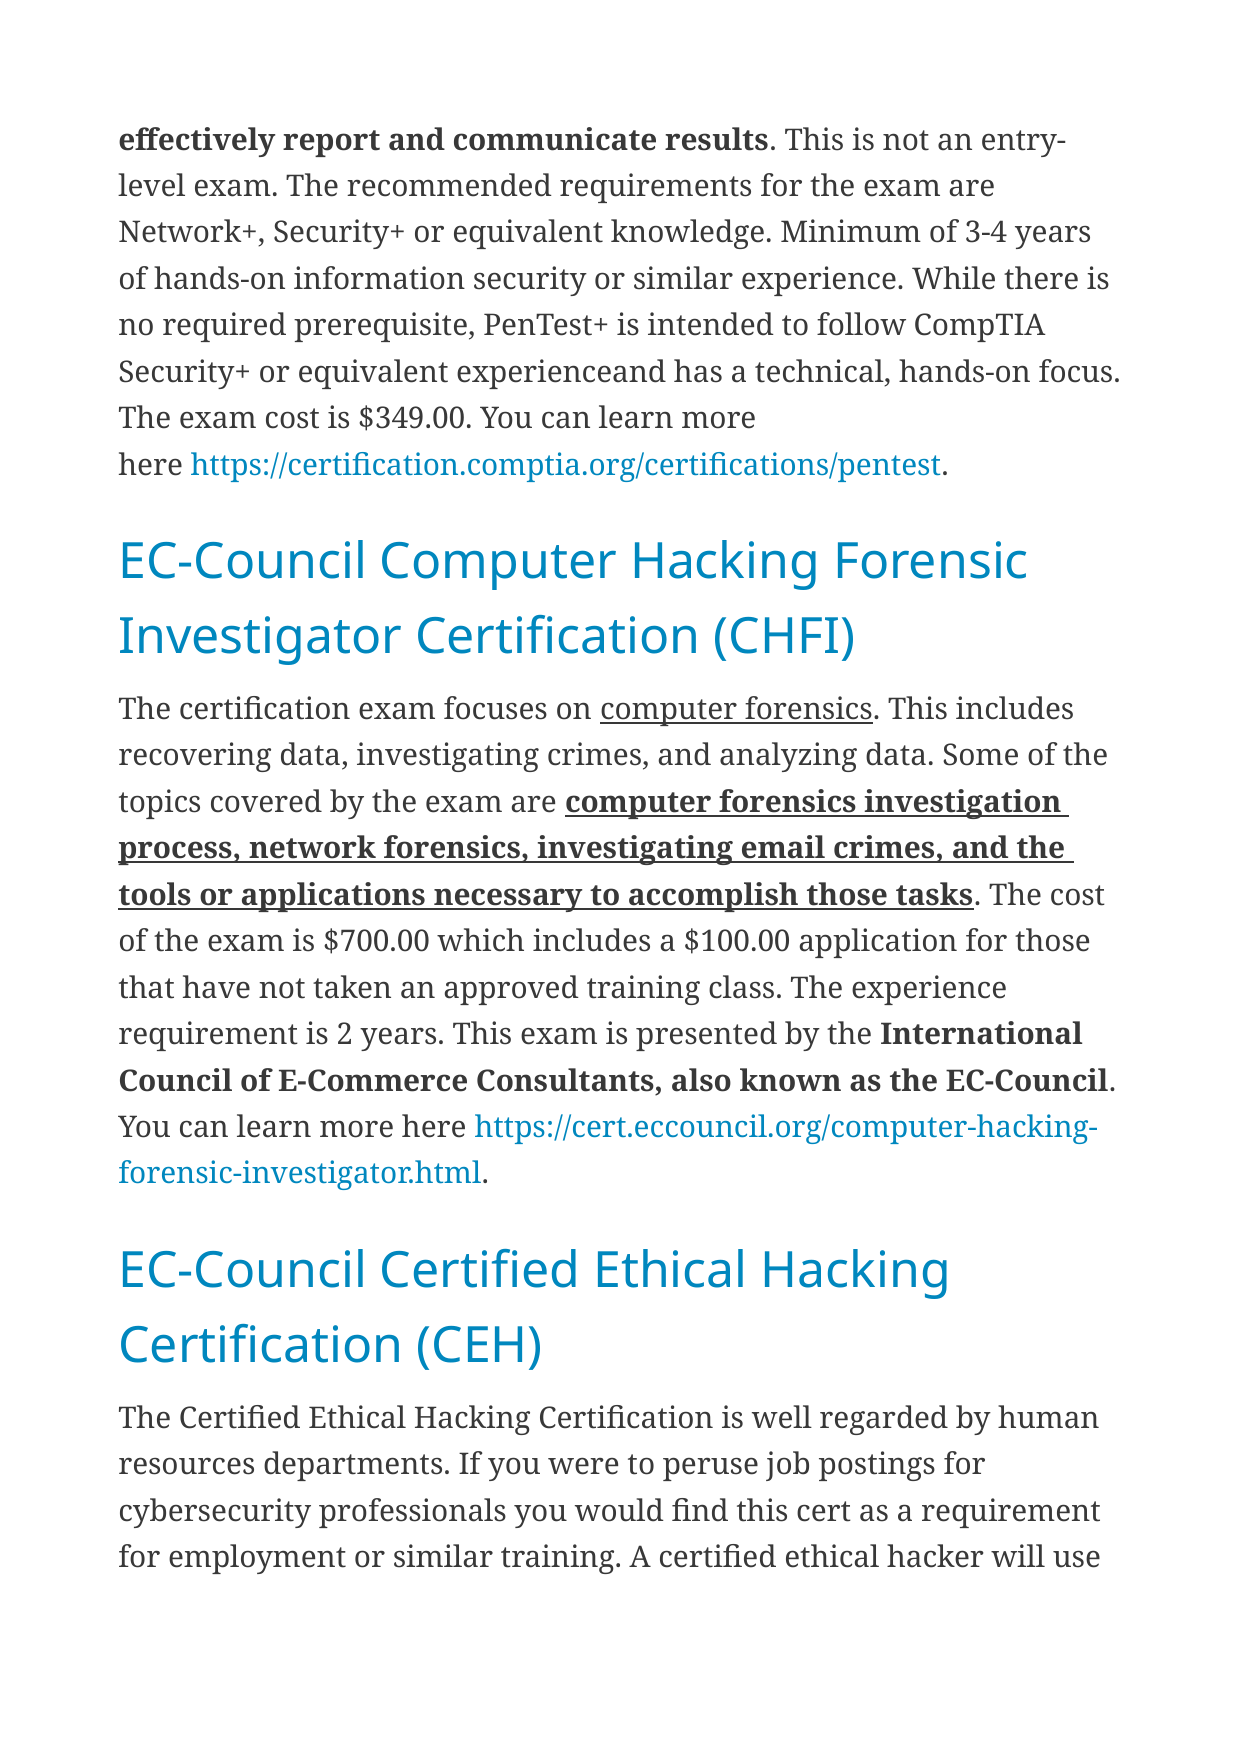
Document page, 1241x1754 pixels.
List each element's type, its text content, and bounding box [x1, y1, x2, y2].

subtitle EC-Council Certified Ethical Hacking Certification (CEH) [118, 1234, 1122, 1377]
text The Certified Ethical Hacking Certification is well regarded by human resources departments. If you were to peruse job postings for cybersecurity professionals you would find this cert as a requirement for employment or similar training. A certified ethical hacker will use [118, 1396, 1122, 1576]
subtitle EC-Council Computer Hacking Forensic Investigator Certification (CHFI) [118, 525, 1122, 668]
text effectively report and communicate results. This is not an entry-level exam. The recommended requirements for the exam are Network+, Security+ or equivalent knowledge. Minimum of 3-4 years of hands-on information security or similar experience. While there is no required prerequisite, PenTest+ is intended to follow CompTIA Security+ or equivalent experienceand has a technical, hands-on focus. The exam cost is $349.00. You can learn more here https://certification.comptia.org/certifications/pentest. [118, 118, 1122, 484]
text The certification exam focuses on computer forensics. This includes recovering data, investigating crimes, and analyzing data. Some of the topics covered by the exam are computer forensics investigation process, network forensics, investigating email crimes, and the tools or applications necessary to accomplish those tasks. The cost of the exam is $700.00 which includes a $100.00 application for those that have not taken an approved training class. The experience requirement is 2 years. This exam is presented by the International Council of E-Commerce Consultants, also known as the EC-Council. You can learn more here https://cert.eccouncil.org/computer-hacking-forensic-investigator.html. [118, 687, 1122, 1192]
